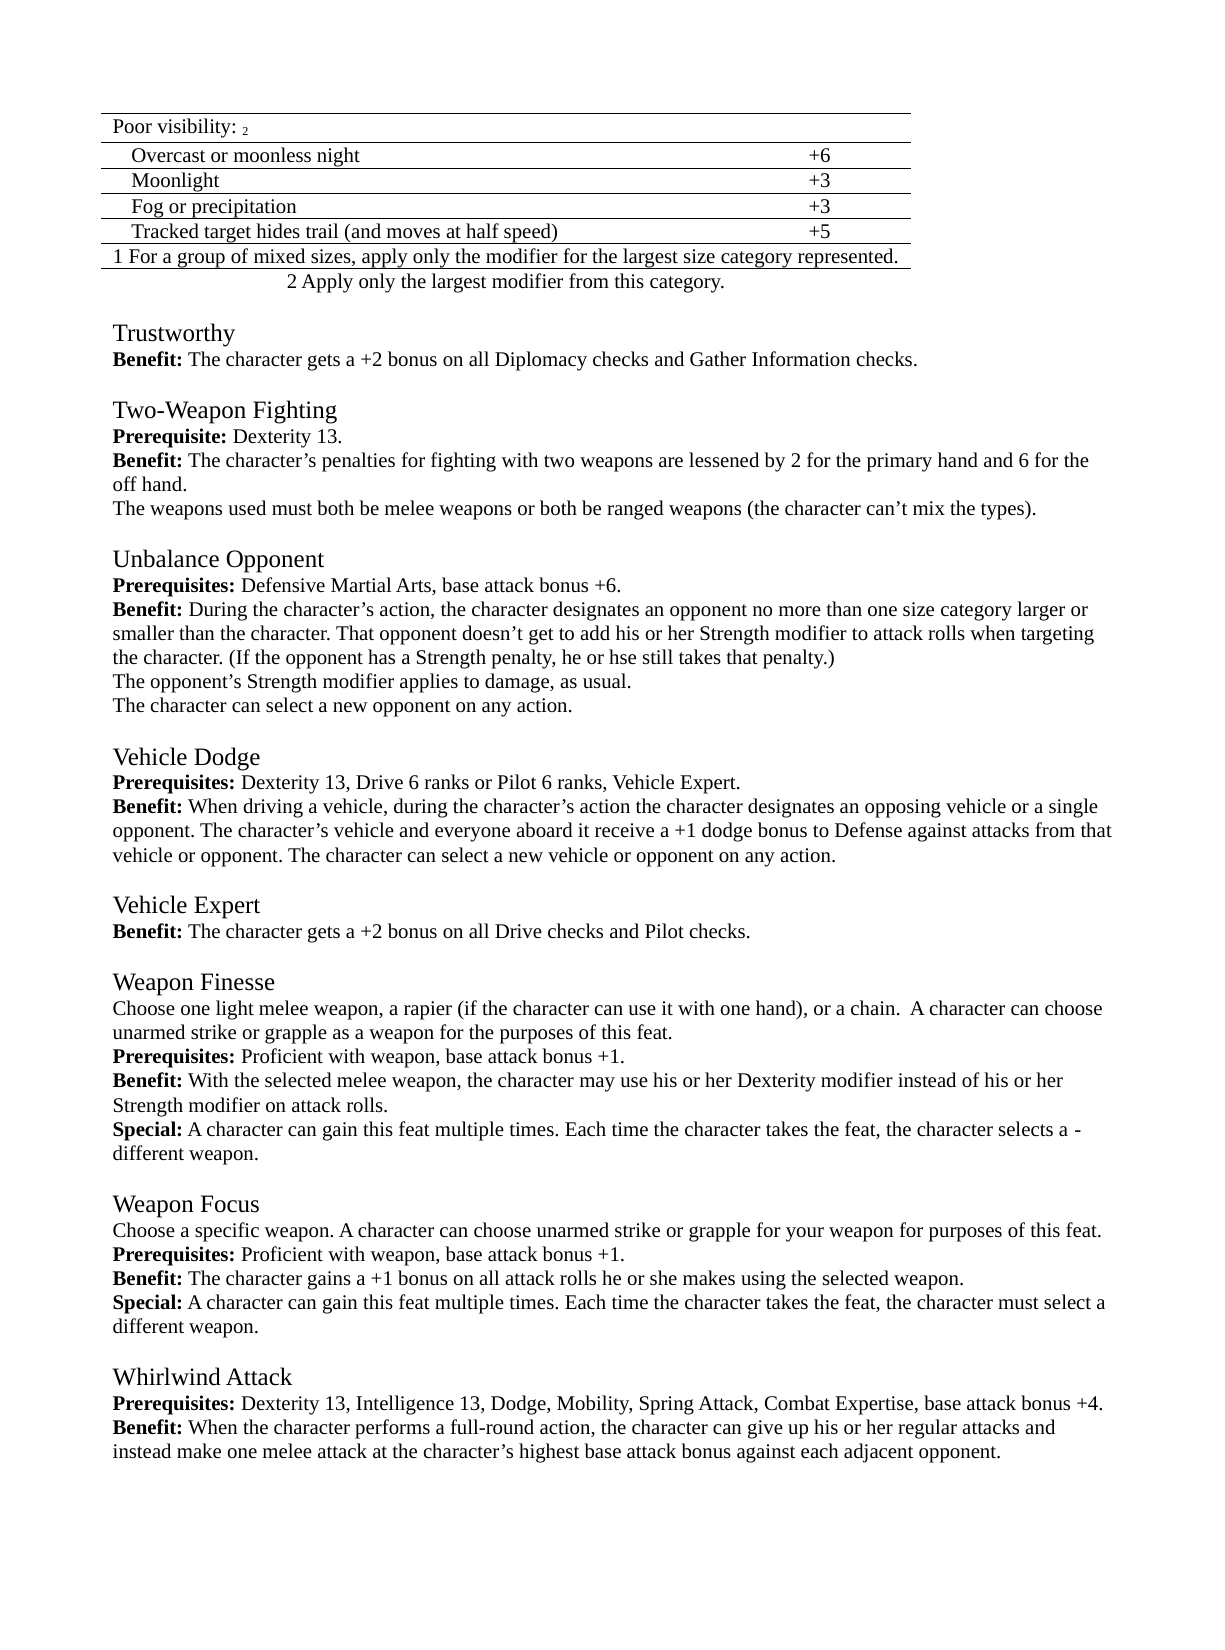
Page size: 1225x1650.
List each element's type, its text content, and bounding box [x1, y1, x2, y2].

text The opponent’s Strength modifier applies to damage, as usual. [112, 669, 1112, 693]
table_cell Moonlight [101, 169, 728, 192]
text Choose one light melee weapon, a rapier (if the character can use it with one hand), or a chain. A character can choose unarmed strike or grapple as a weapon for the purposes of this feat. [112, 996, 1112, 1044]
text Prerequisites: Proficient with weapon, base attack bonus +1. [112, 1242, 1112, 1266]
text Prerequisite: Dexterity 13. [112, 424, 1112, 448]
table_cell +3 [728, 194, 911, 218]
table_cell 2 Apply only the largest modifier from this category. [101, 269, 911, 293]
table_cell [728, 114, 911, 142]
text The weapons used must both be melee weapons or both be ranged weapons (the character can’t mix the types). [112, 496, 1112, 520]
text Benefit: The character gets a +2 bonus on all Drive checks and Pilot checks. [112, 919, 1112, 943]
text Prerequisites: Dexterity 13, Intelligence 13, Dodge, Mobility, Spring Attack, Combat Expertise, base attack bonus +4. [112, 1391, 1112, 1415]
table_cell Fog or precipitation [101, 194, 728, 218]
subtitle Unbalance Opponent [112, 544, 1112, 573]
text The character can select a new opponent on any action. [112, 693, 1112, 717]
text Special: A character can gain this feat multiple times. Each time the character takes the feat, the character must select a different weapon. [112, 1290, 1112, 1338]
table_cell Poor visibility: 2 [101, 114, 728, 142]
text Benefit: The character’s penalties for fighting with two weapons are lessened by 2 for the primary hand and 6 for the off hand. [112, 448, 1112, 496]
subtitle Weapon Focus [112, 1189, 1112, 1217]
text Prerequisites: Defensive Martial Arts, base attack bonus +6. [112, 573, 1112, 597]
text Choose a specific weapon. A character can choose unarmed strike or grapple for your weapon for purposes of this feat. [112, 1217, 1112, 1242]
subtitle Two-Weapon Fighting [112, 395, 1112, 424]
subtitle Whirlwind Attack [112, 1362, 1112, 1391]
subtitle Vehicle Dodge [112, 742, 1112, 770]
text Prerequisites: Proficient with weapon, base attack bonus +1. [112, 1044, 1112, 1068]
text Benefit: During the character’s action, the character designates an opponent no more than one size category larger or smaller than the character. That opponent doesn’t get to add his or her Strength modifier to attack rolls when targeting the character. (If the opponent has a Strength penalty, he or hse still takes that penalty.) [112, 597, 1112, 669]
subtitle Trustworthy [112, 318, 1112, 347]
text Special: A character can gain this feat multiple times. Each time the character takes the feat, the character selects a ­different weapon. [112, 1117, 1112, 1165]
text Benefit: The character gets a +2 bonus on all Diplomacy checks and Gather Information checks. [112, 347, 1112, 371]
text Benefit: The character gains a +1 bonus on all attack rolls he or she makes using the selected weapon. [112, 1266, 1112, 1290]
text Benefit: When the character performs a full-round action, the character can give up his or her regular attacks and instead make one melee attack at the character’s highest base attack bonus against each adjacent opponent. [112, 1415, 1112, 1463]
table_cell Overcast or moonless night [101, 143, 728, 167]
text Prerequisites: Dexterity 13, Drive 6 ranks or Pilot 6 ranks, Vehicle Expert. [112, 770, 1112, 794]
text Benefit: When driving a vehicle, during the character’s action the character designates an opposing vehicle or a single opponent. The character’s vehicle and everyone aboard it receive a +1 dodge bonus to Defense against attacks from that vehicle or opponent. The character can select a new vehicle or opponent on any action. [112, 794, 1112, 867]
table_cell Tracked target hides trail (and moves at half speed) [101, 219, 728, 243]
table_cell +6 [728, 143, 911, 167]
table_cell +5 [728, 219, 911, 243]
table_cell +3 [728, 169, 911, 192]
subtitle Vehicle Expert [112, 891, 1112, 919]
subtitle Weapon Finesse [112, 967, 1112, 996]
table_cell 1 For a group of mixed sizes, apply only the modifier for the largest size category represented. [101, 244, 911, 268]
text Benefit: With the selected melee weapon, the character may use his or her Dexterity modifier instead of his or her Strength modifier on attack rolls. [112, 1068, 1112, 1117]
